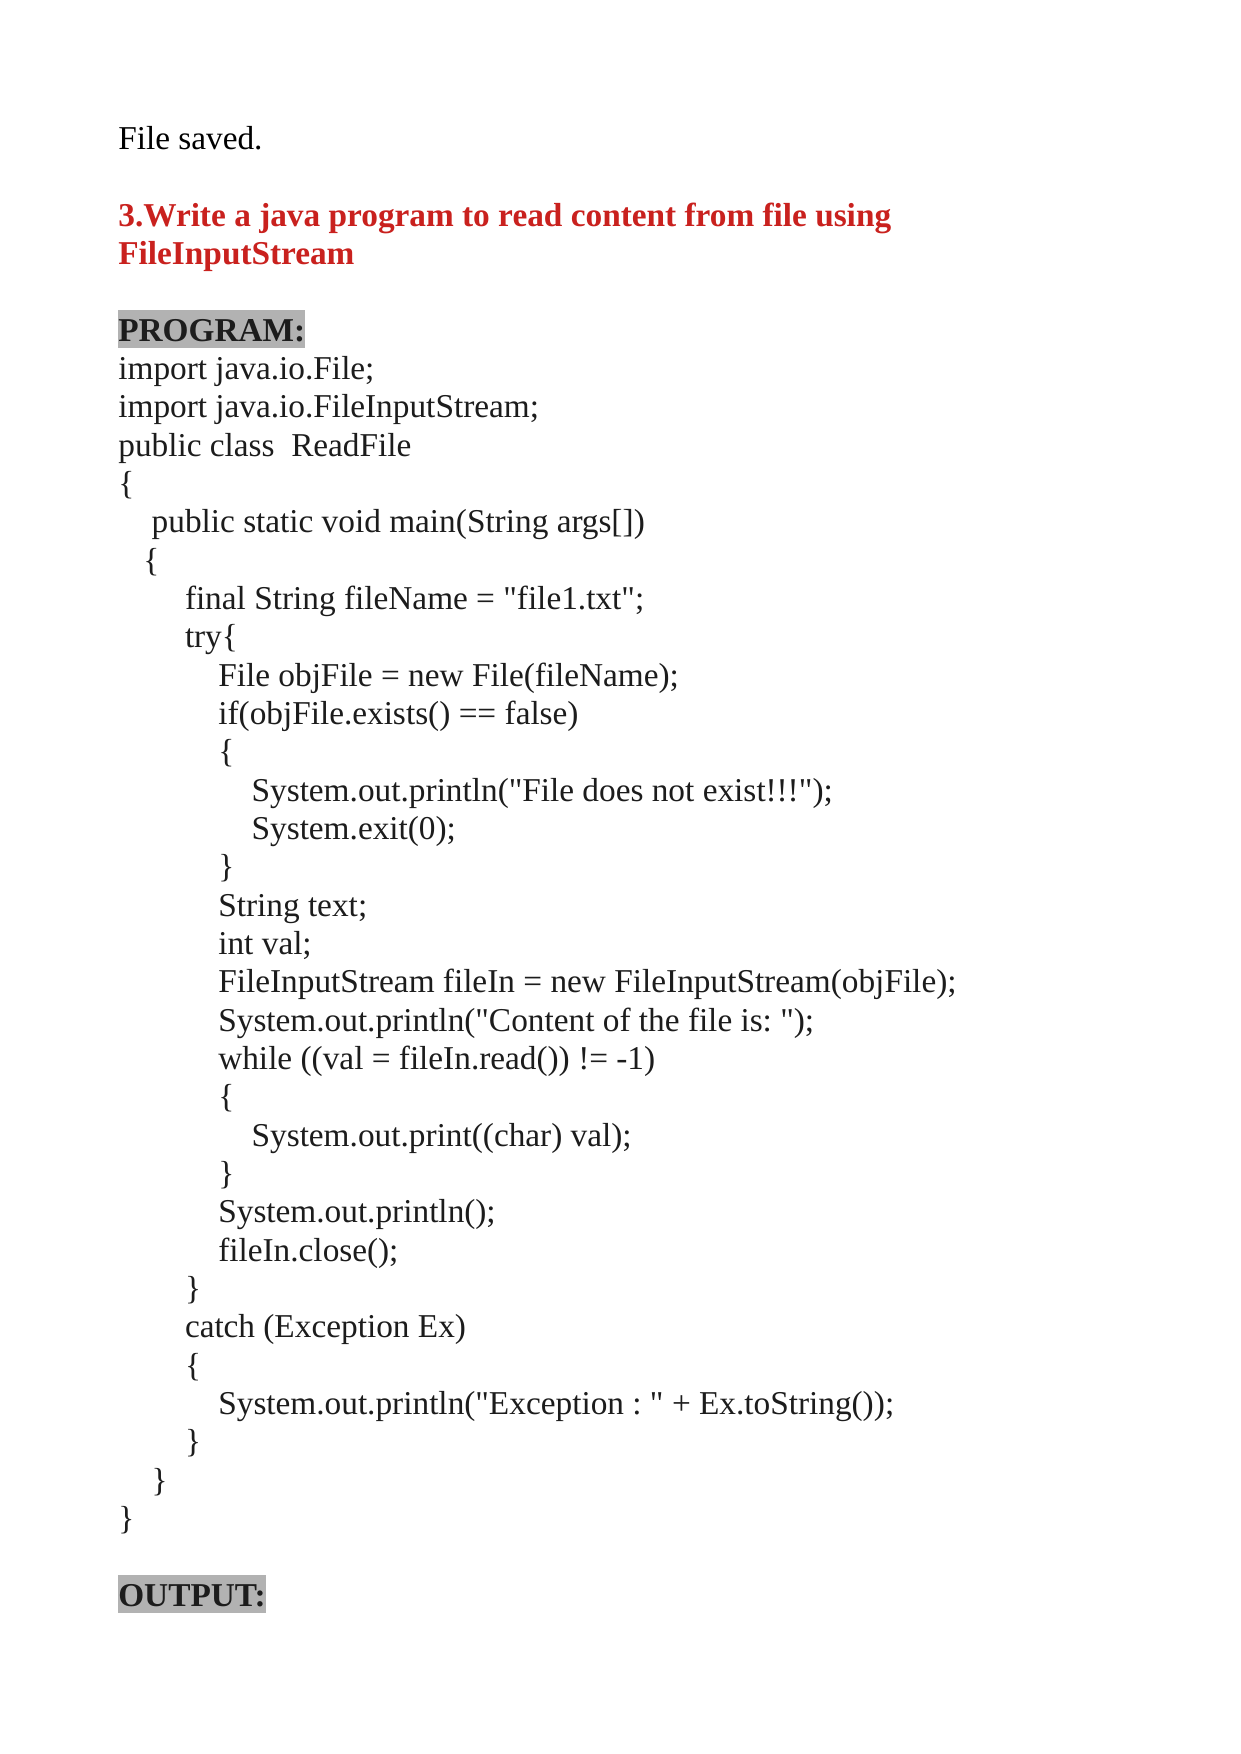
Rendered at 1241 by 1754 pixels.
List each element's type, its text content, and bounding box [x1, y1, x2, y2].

text } [118, 1268, 1122, 1306]
text System.out.println("File does not exist!!!"); [118, 770, 1122, 808]
text } [118, 1460, 1122, 1498]
text System.out.println("Exception : " + Ex.toString()); [118, 1383, 1122, 1421]
text while ((val = fileIn.read()) != -1) [118, 1038, 1122, 1076]
text } [118, 1498, 1122, 1536]
text String text; [118, 885, 1122, 923]
text import java.io.FileInputStream; [118, 386, 1122, 425]
text 3.Write a java program to read content from file using FileInputStream [118, 195, 1122, 271]
text import java.io.File; [118, 348, 1122, 386]
text } [118, 1421, 1122, 1460]
text { [118, 540, 1122, 578]
text final String fileName = "file1.txt"; [118, 578, 1122, 616]
text File objFile = new File(fileName); [118, 655, 1122, 693]
text File saved. [118, 118, 1122, 156]
text } [118, 846, 1122, 885]
text System.out.print((char) val); [118, 1115, 1122, 1153]
text FileInputStream fileIn = new FileInputStream(objFile); [118, 961, 1122, 1000]
text System.exit(0); [118, 808, 1122, 846]
text if(objFile.exists() == false) [118, 693, 1122, 731]
text PROGRAM: [118, 310, 1122, 348]
text int val; [118, 923, 1122, 961]
text fileIn.close(); [118, 1230, 1122, 1268]
text { [118, 731, 1122, 770]
text public class ReadFile [118, 425, 1122, 463]
text OUTPUT: [118, 1575, 1122, 1613]
text } [118, 1153, 1122, 1191]
text System.out.println(); [118, 1191, 1122, 1230]
text System.out.println("Content of the file is: "); [118, 1000, 1122, 1038]
text public static void main(String args[]) [118, 501, 1122, 540]
text try{ [118, 616, 1122, 655]
text { [118, 1076, 1122, 1115]
text { [118, 1345, 1122, 1383]
text { [118, 463, 1122, 501]
text catch (Exception Ex) [118, 1306, 1122, 1345]
